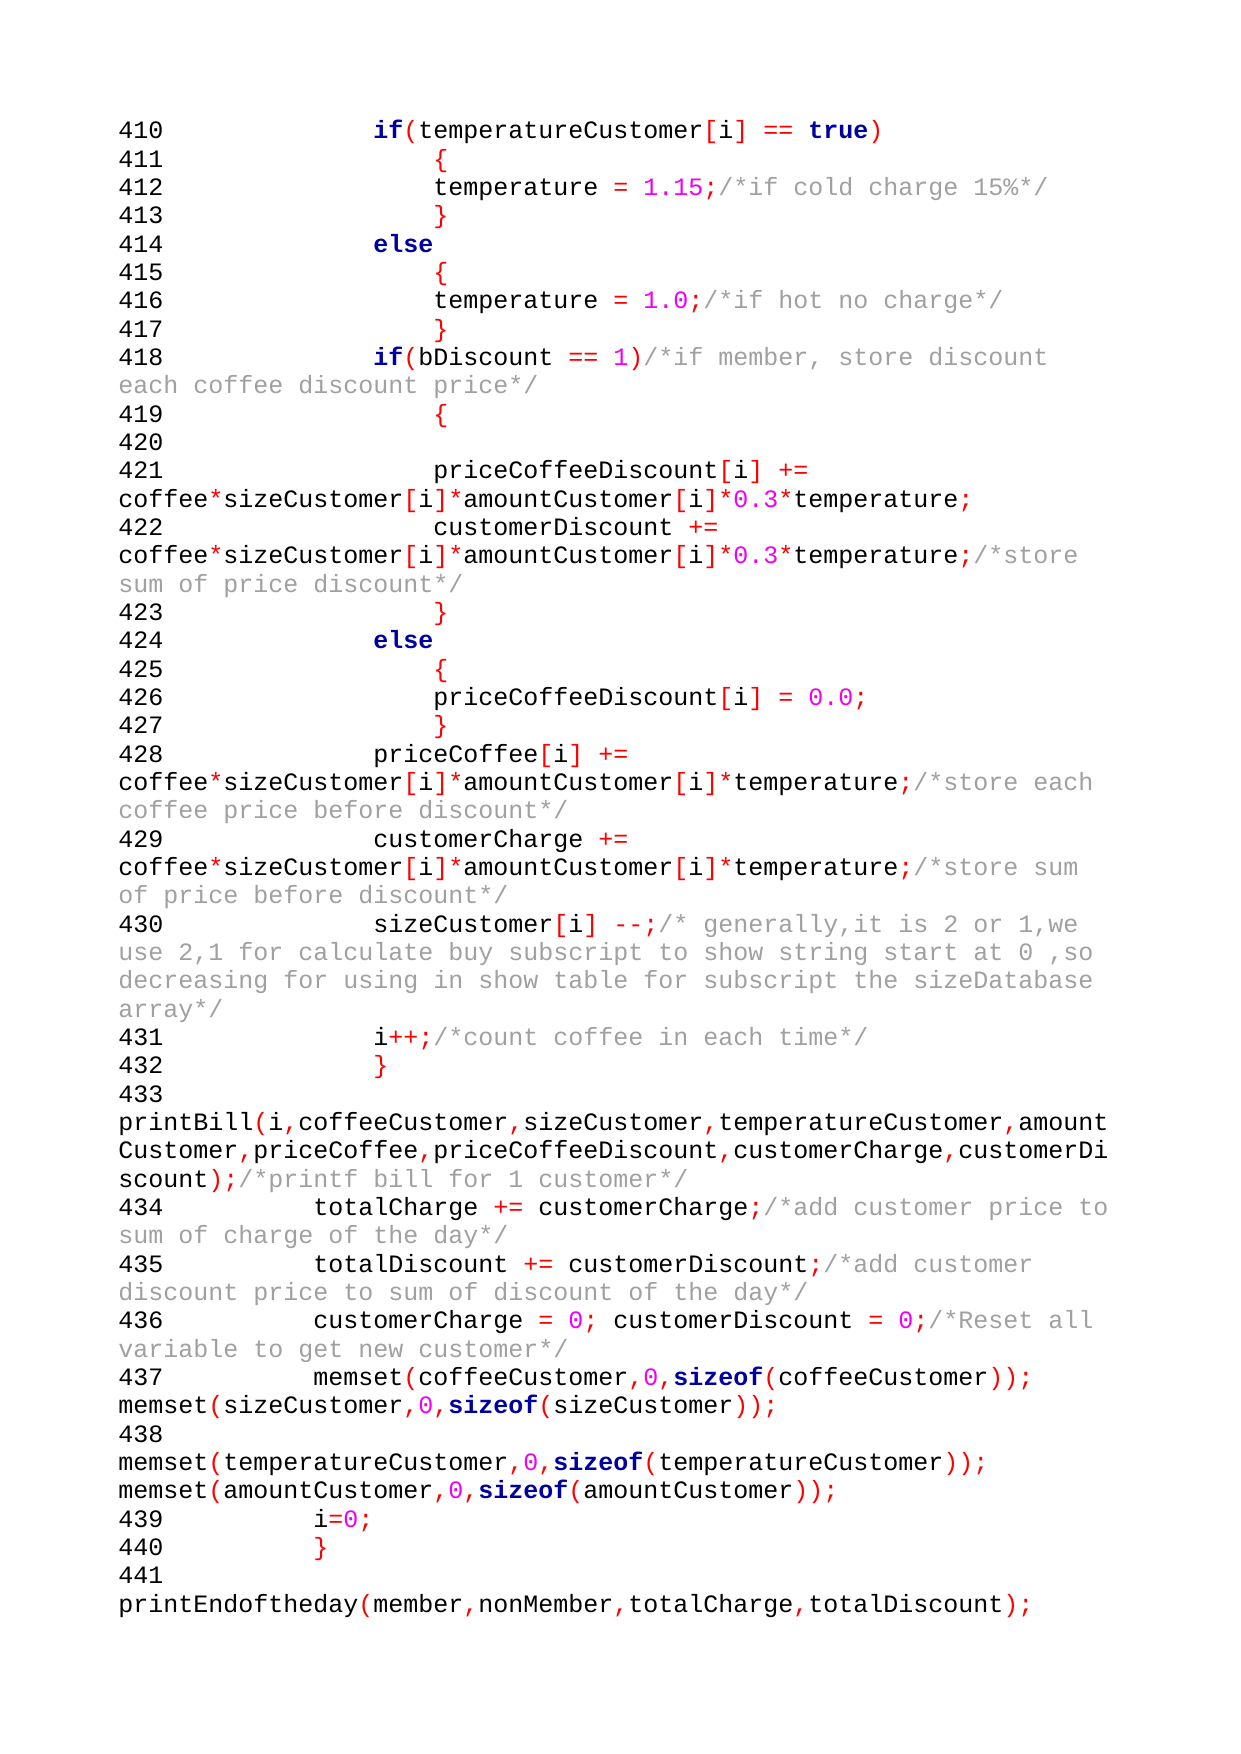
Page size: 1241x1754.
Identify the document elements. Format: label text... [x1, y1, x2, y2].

subtitle 413 } [118, 203, 1122, 231]
subtitle 440 } [118, 1535, 1122, 1563]
subtitle 426 priceCoffeeDiscount[i] = 0.0; [118, 685, 433, 713]
subtitle 420 [118, 430, 1122, 458]
subtitle 429 customerCharge += coffee*sizeCustomer[i]*amountCustomer[i]*temperature;/*store sum of price before discount*/ [118, 826, 1122, 911]
subtitle 426 priceCoffeeDiscount[i] = 0.0; [748, 685, 1122, 713]
subtitle 428 priceCoffee[i] += coffee*sizeCustomer[i]*amountCustomer[i]*temperature;/*store each coffee price before discount*/ [118, 741, 1122, 826]
subtitle 419 { [118, 401, 1122, 430]
subtitle 411 { [118, 146, 1122, 175]
subtitle 438 memset(temperatureCustomer,0,sizeof(temperatureCustomer)); memset(amountCustomer,0,sizeof(amountCustomer)); [118, 1421, 1122, 1506]
subtitle 416 temperature = 1.0;/*if hot no charge*/ [613, 288, 1122, 316]
subtitle 416 temperature = 1.0;/*if hot no charge*/ [118, 288, 433, 316]
subtitle 436 customerCharge = 0; customerDiscount = 0;/*Reset all variable to get new customer*/ [118, 1308, 1122, 1365]
subtitle 431 i++;/*count coffee in each time*/ [388, 1025, 1122, 1053]
subtitle 412 temperature = 1.15;/*if cold charge 15%*/ [118, 175, 433, 203]
subtitle 427 } [118, 713, 1122, 741]
subtitle 415 { [118, 260, 1122, 288]
subtitle 422 customerDiscount += coffee*sizeCustomer[i]*amountCustomer[i]*0.3*temperature;/*store sum of price discount*/ [118, 515, 1122, 600]
subtitle 435 totalDiscount += customerDiscount;/*add customer discount price to sum of discount of the day*/ [118, 1251, 1122, 1308]
subtitle 441 printEndoftheday(member,nonMember,totalCharge,totalDiscount); [118, 1563, 1122, 1620]
subtitle 439 i=0; [118, 1506, 313, 1535]
subtitle 414 else [118, 231, 1122, 260]
subtitle 425 { [118, 656, 1122, 685]
subtitle 437 memset(coffeeCustomer,0,sizeof(coffeeCustomer)); memset(sizeCustomer,0,sizeof(sizeCustomer)); [403, 1365, 553, 1421]
subtitle 433 printBill(i,coffeeCustomer,sizeCustomer,temperatureCustomer,amountCustomer,priceCoffee,priceCoffeeDiscount,customerCharge,customerDiscount);/*printf bill for 1 customer*/ [118, 1081, 1122, 1195]
subtitle 421 priceCoffeeDiscount[i] += coffee*sizeCustomer[i]*amountCustomer[i]*0.3*temperature; [118, 458, 463, 515]
subtitle 434 totalCharge += customerCharge;/*add customer price to sum of charge of the day*/ [118, 1195, 1122, 1251]
subtitle 439 i=0; [328, 1506, 1122, 1535]
subtitle 412 temperature = 1.15;/*if cold charge 15%*/ [613, 175, 1122, 203]
subtitle 437 memset(coffeeCustomer,0,sizeof(coffeeCustomer)); memset(sizeCustomer,0,sizeof(sizeCustomer)); [628, 1365, 1122, 1421]
subtitle 418 if(bDiscount == 1)/*if member, store discount each coffee discount price*/ [118, 345, 1122, 401]
subtitle 432 } [118, 1053, 1122, 1081]
subtitle 430 sizeCustomer[i] --;/* generally,it is 2 or 1,we use 2,1 for calculate buy subscript to show string start at 0 ,so decreasing for using in show table for subscript the sizeDatabase array*/ [118, 911, 1122, 1025]
subtitle 431 i++;/*count coffee in each time*/ [118, 1025, 373, 1053]
subtitle 423 } [118, 600, 1122, 628]
subtitle 437 memset(coffeeCustomer,0,sizeof(coffeeCustomer)); memset(sizeCustomer,0,sizeof(sizeCustomer)); [118, 1365, 313, 1421]
subtitle 424 else [118, 628, 1122, 656]
subtitle 410 if(temperatureCustomer[i] == true) [733, 118, 1122, 146]
subtitle 410 if(temperatureCustomer[i] == true) [118, 118, 418, 146]
subtitle 417 } [118, 316, 1122, 345]
subtitle 421 priceCoffeeDiscount[i] += coffee*sizeCustomer[i]*amountCustomer[i]*0.3*temperature; [703, 458, 1122, 515]
